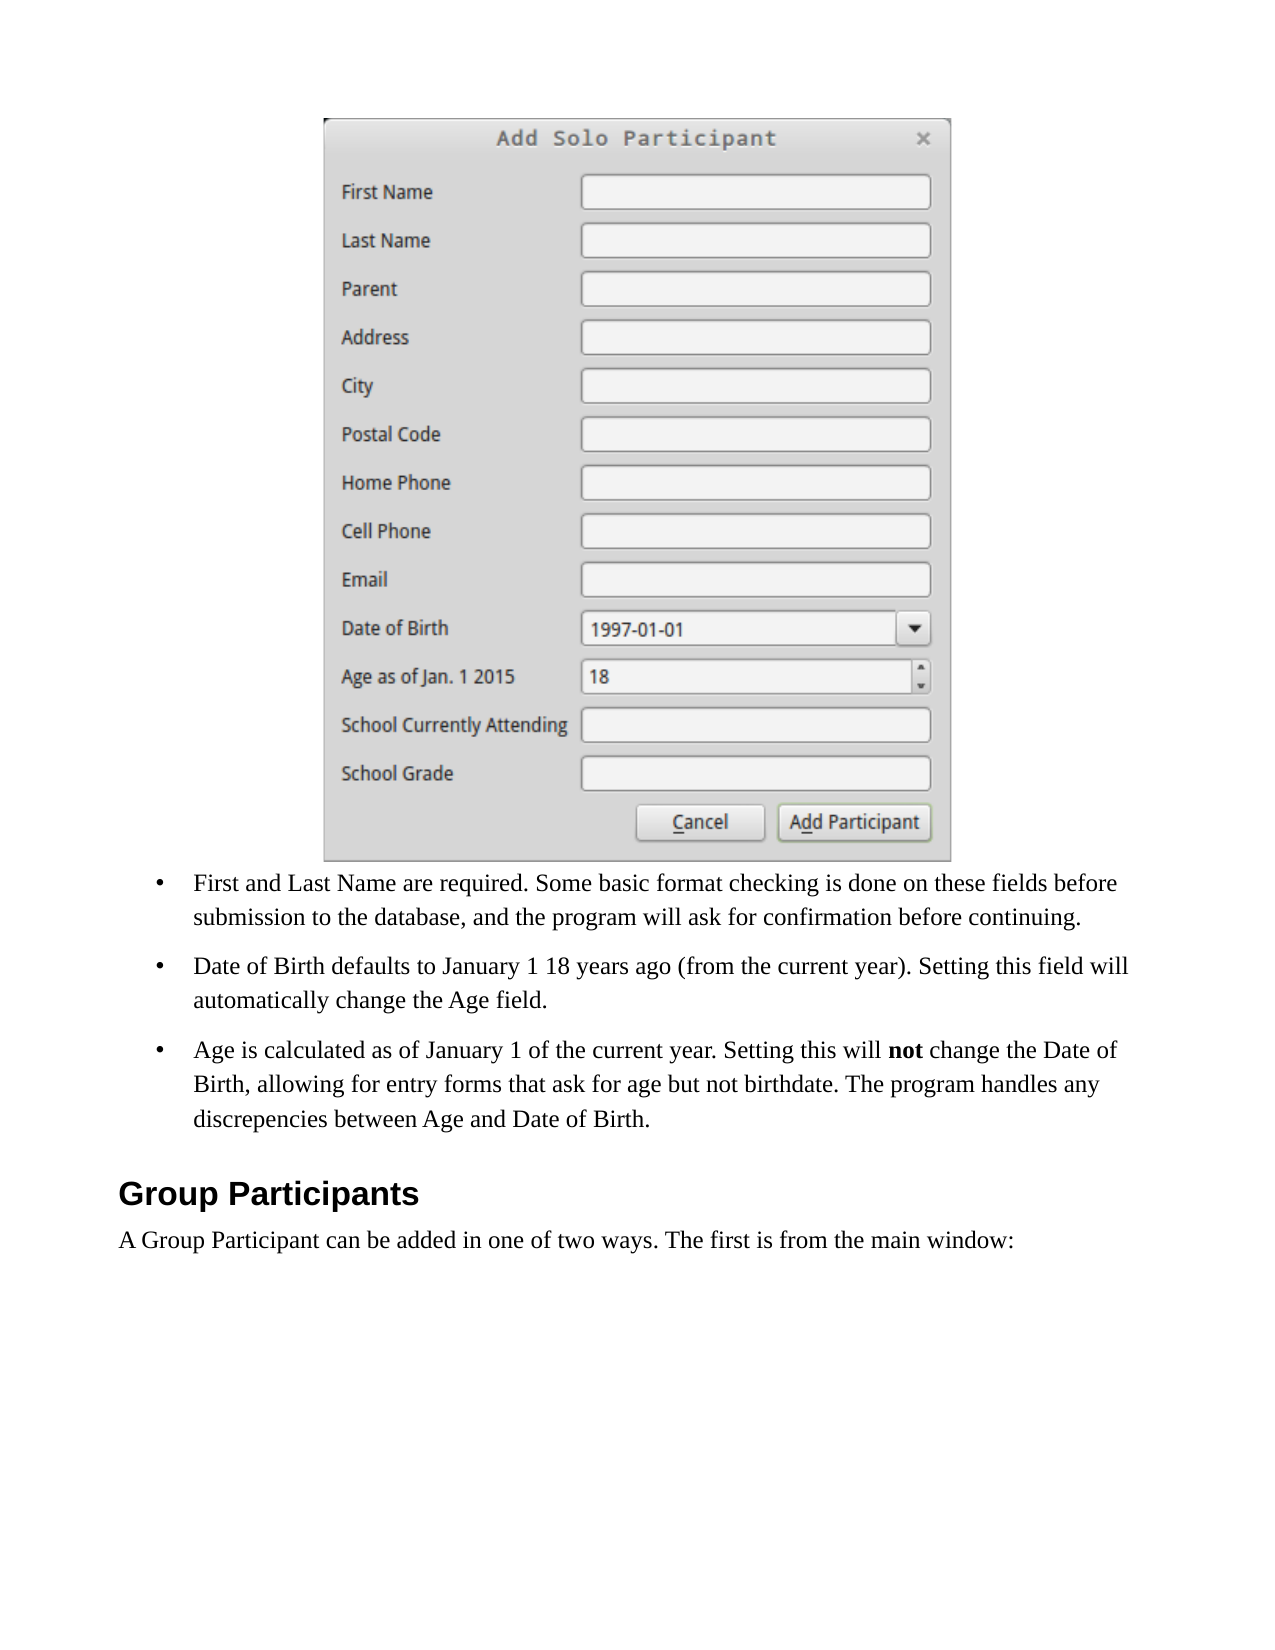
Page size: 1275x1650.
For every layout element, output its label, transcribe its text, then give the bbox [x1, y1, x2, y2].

text A Group Participant can be added in one of two ways. The first is from the main window: [118, 1225, 1157, 1253]
list First and Last Name are required. Some basic format checking is done on these fields before submission to the database, and the program will ask for confirmation before continuing. [156, 118, 1157, 931]
picture [323, 118, 952, 862]
subtitle Group Participants [118, 1173, 1157, 1212]
list Date of Birth defaults to January 1 18 years ago (from the current year). Setting this field will automatically change the Age field. [156, 951, 1157, 1014]
list Age is calculated as of January 1 of the current year. Setting this will not change the Date of Birth, allowing for entry forms that ask for age but not birthdate. The program handles any discrepencies between Age and Date of Birth. [156, 1035, 1157, 1132]
